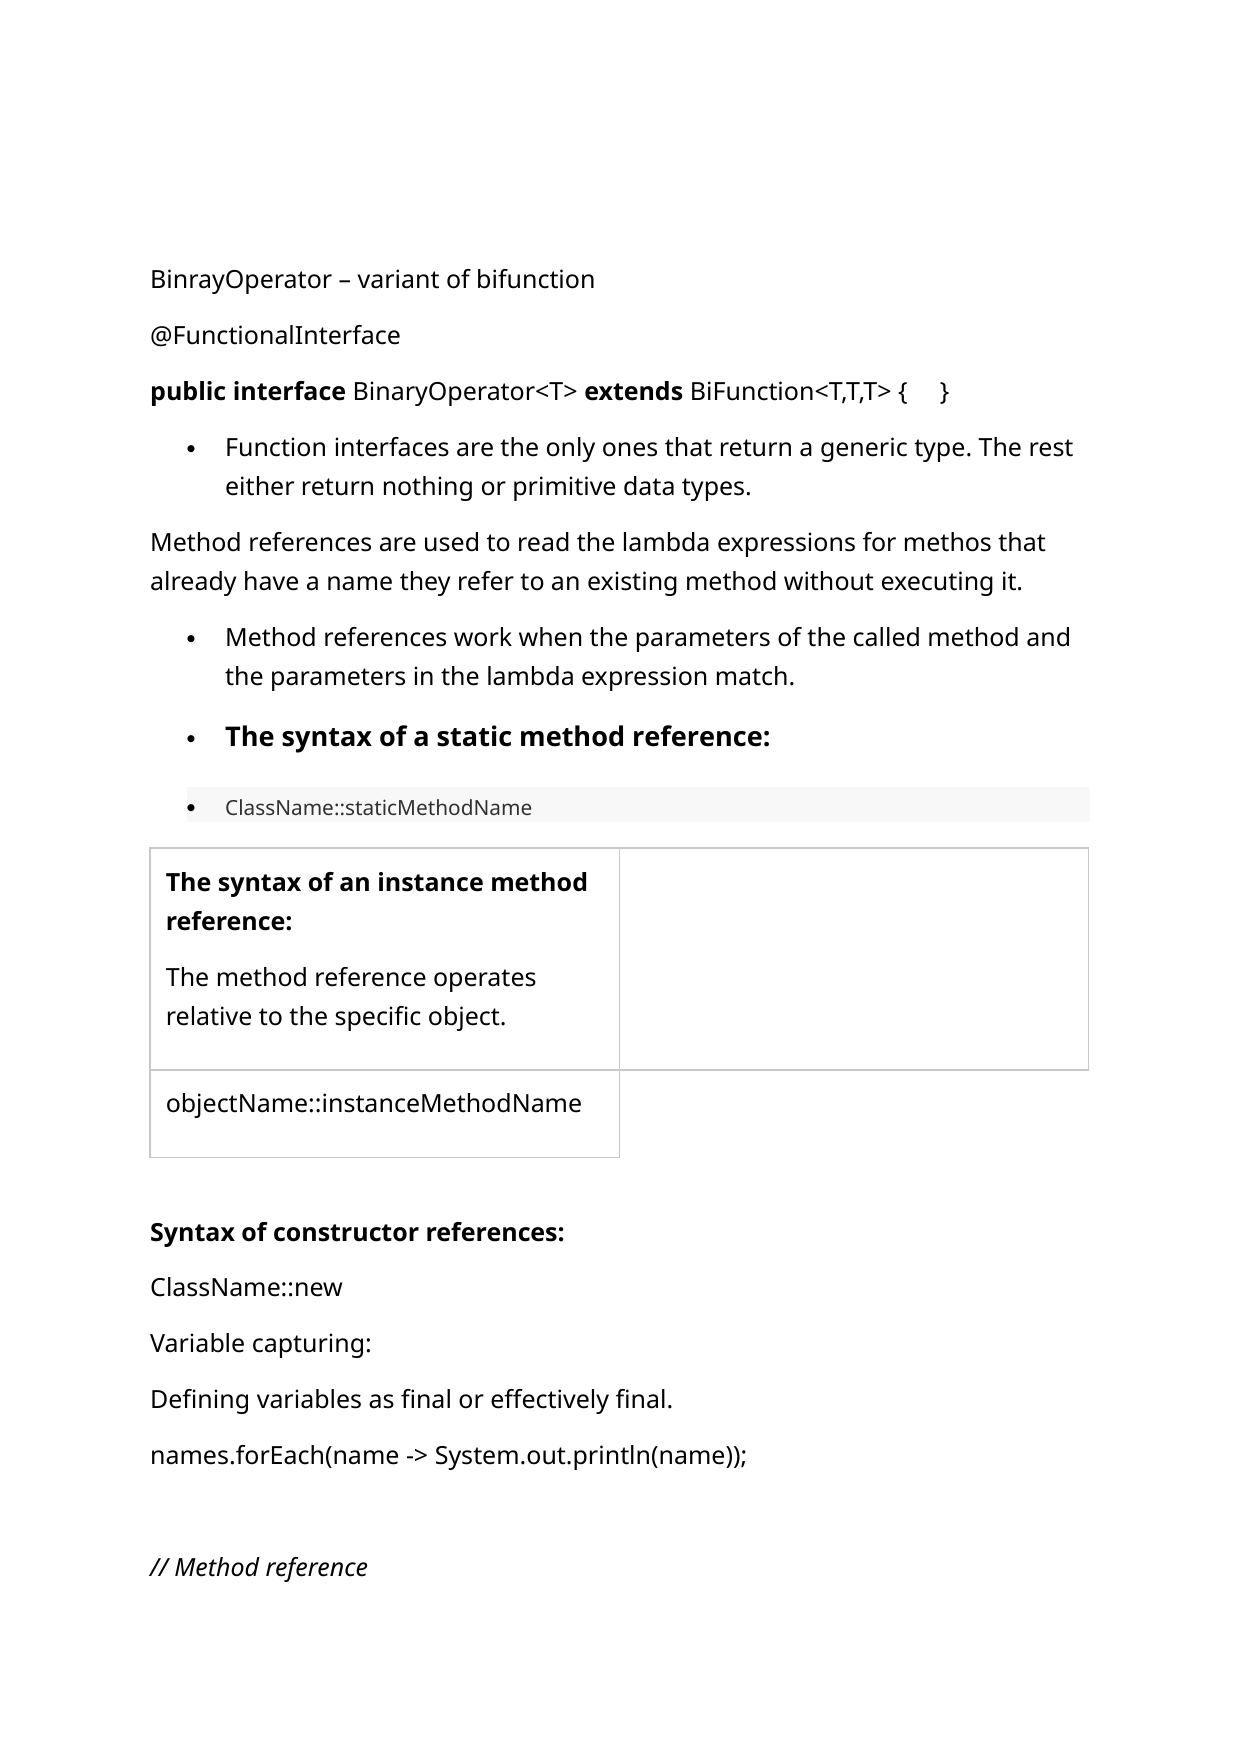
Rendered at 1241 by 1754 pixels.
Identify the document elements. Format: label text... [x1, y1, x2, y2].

table_header The syntax of an instance method reference: The method reference operates relative to the specific object. [151, 849, 619, 1069]
text ClassName::new [150, 1270, 1090, 1304]
table_cell [620, 1071, 1088, 1157]
text Defining variables as final or effectively final. [150, 1382, 1090, 1416]
text BinrayOperator – variant of bifunction [150, 262, 1090, 296]
text @FunctionalInterface [150, 317, 1090, 352]
table_cell objectName::instanceMethodName [151, 1071, 619, 1157]
text names.forEach(name -> System.out.println(name)); [150, 1437, 1090, 1472]
list Function interfaces are the only ones that return a generic type. The rest either return nothing or primitive data types. [187, 429, 1090, 502]
list ClassName::staticMethodName [187, 787, 1090, 822]
text // Method reference [150, 1549, 1090, 1583]
text Syntax of constructor references: [150, 1214, 1090, 1248]
text public interface BinaryOperator<T> extends BiFunction<T,T,T> { } [150, 373, 1090, 407]
list The syntax of a static method reference: [187, 714, 1090, 754]
list Method references work when the parameters of the called method and the parameters in the lambda expression match. [187, 619, 1090, 692]
text Method references are used to read the lambda expressions for methos that already have a name they refer to an existing method without executing it. [150, 524, 1090, 597]
text Variable capturing: [150, 1326, 1090, 1360]
table_header [620, 849, 1088, 1069]
